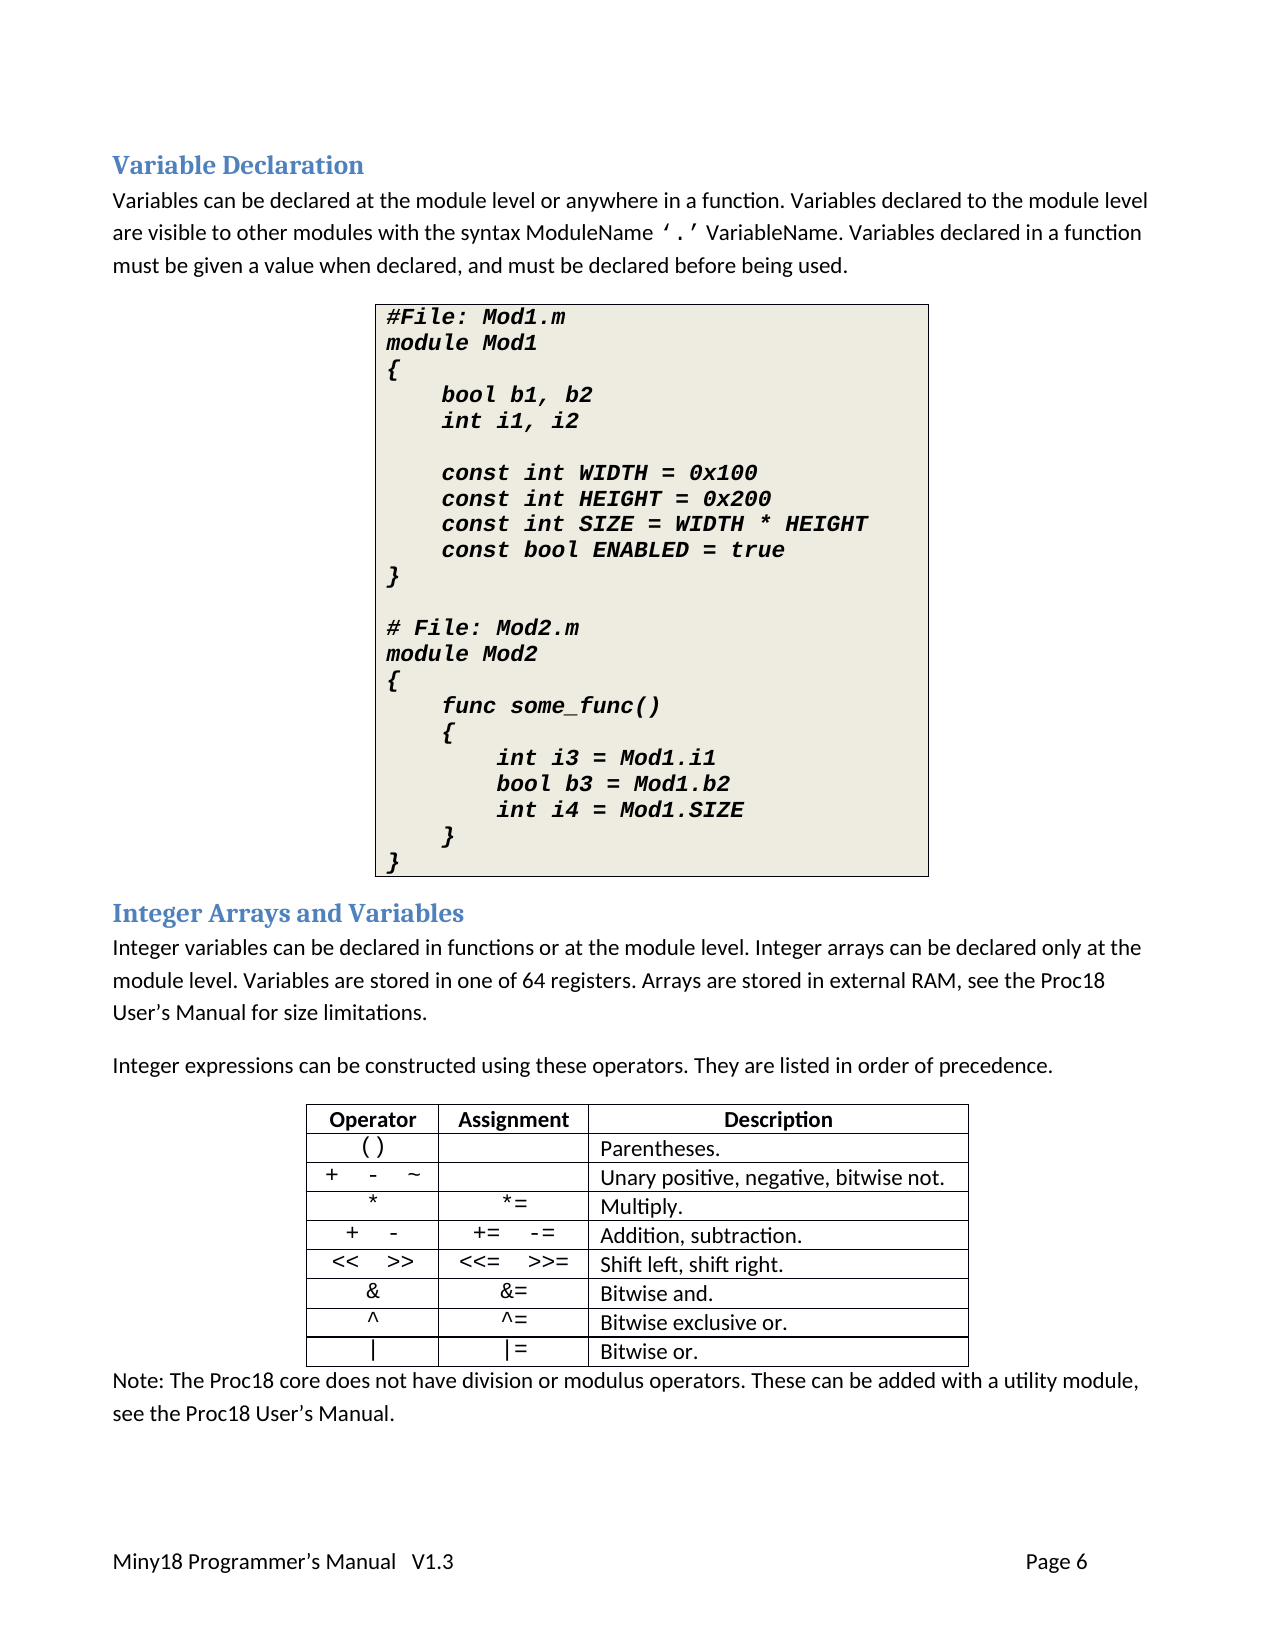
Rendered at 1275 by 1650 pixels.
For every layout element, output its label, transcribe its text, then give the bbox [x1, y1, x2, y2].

table_cell &= [439, 1279, 588, 1307]
table_cell * [307, 1192, 438, 1220]
table_cell + - [307, 1221, 438, 1249]
table_cell <<= >>= [439, 1250, 588, 1278]
table_cell |= [439, 1338, 588, 1366]
text Integer variables can be declared in functions or at the module level. Integer arrays can be declared only at the module level. Variables are stored in one of 64 registers. Arrays are stored in external RAM, see the Proc18 User’s Manual for size limitations. [112, 933, 1162, 1026]
table_cell ^= [439, 1309, 588, 1336]
table_header Description [589, 1105, 968, 1133]
text Variables can be declared at the module level or anywhere in a function. Variables declared to the module level are visible to other modules with the syntax ModuleName ‘.’ VariableName. Variables declared in a function must be given a value when declared, and must be declared before being used. [112, 186, 1162, 279]
table_cell | [307, 1338, 438, 1366]
table_cell Addition, subtraction. [589, 1221, 968, 1249]
table_cell + - ~ [307, 1163, 438, 1191]
table_cell Parentheses. [589, 1134, 968, 1162]
table_cell << >> [307, 1250, 438, 1278]
subtitle Integer Arrays and Variables [112, 898, 1162, 929]
table_cell & [307, 1279, 438, 1307]
table_cell += -= [439, 1221, 588, 1249]
text Note: The Proc18 core does not have division or modulus operators. These can be added with a utility module, see the Proc18 User’s Manual. [112, 1367, 1162, 1427]
table_header Operator [307, 1105, 438, 1133]
table_cell [439, 1134, 588, 1162]
text Integer expressions can be constructed using these operators. They are listed in order of precedence. [112, 1051, 1162, 1079]
table_cell Shift left, shift right. [589, 1250, 968, 1278]
table_cell [439, 1163, 588, 1191]
subtitle Variable Declaration [112, 150, 1162, 181]
table_cell Unary positive, negative, bitwise not. [589, 1163, 968, 1191]
table_header #File: Mod1.m module Mod1 { bool b1, b2 int i1, i2 const int WIDTH = 0x100 const int HEIGHT = 0x200 const int SIZE = WIDTH * HEIGHT const bool ENABLED = true } # File: Mod2.m module Mod2 { func some_func() { int i3 = Mod1.i1 bool b3 = Mod1.b2 int i4 = Mod1.SIZE } } [376, 305, 928, 876]
table_cell Bitwise or. [589, 1338, 968, 1366]
table_header Assignment [439, 1105, 588, 1133]
table_cell Multiply. [589, 1192, 968, 1220]
table_cell Bitwise exclusive or. [589, 1309, 968, 1336]
table_cell () [307, 1134, 438, 1162]
table_cell ^ [307, 1309, 438, 1336]
table_cell Bitwise and. [589, 1279, 968, 1307]
table_cell *= [439, 1192, 588, 1220]
